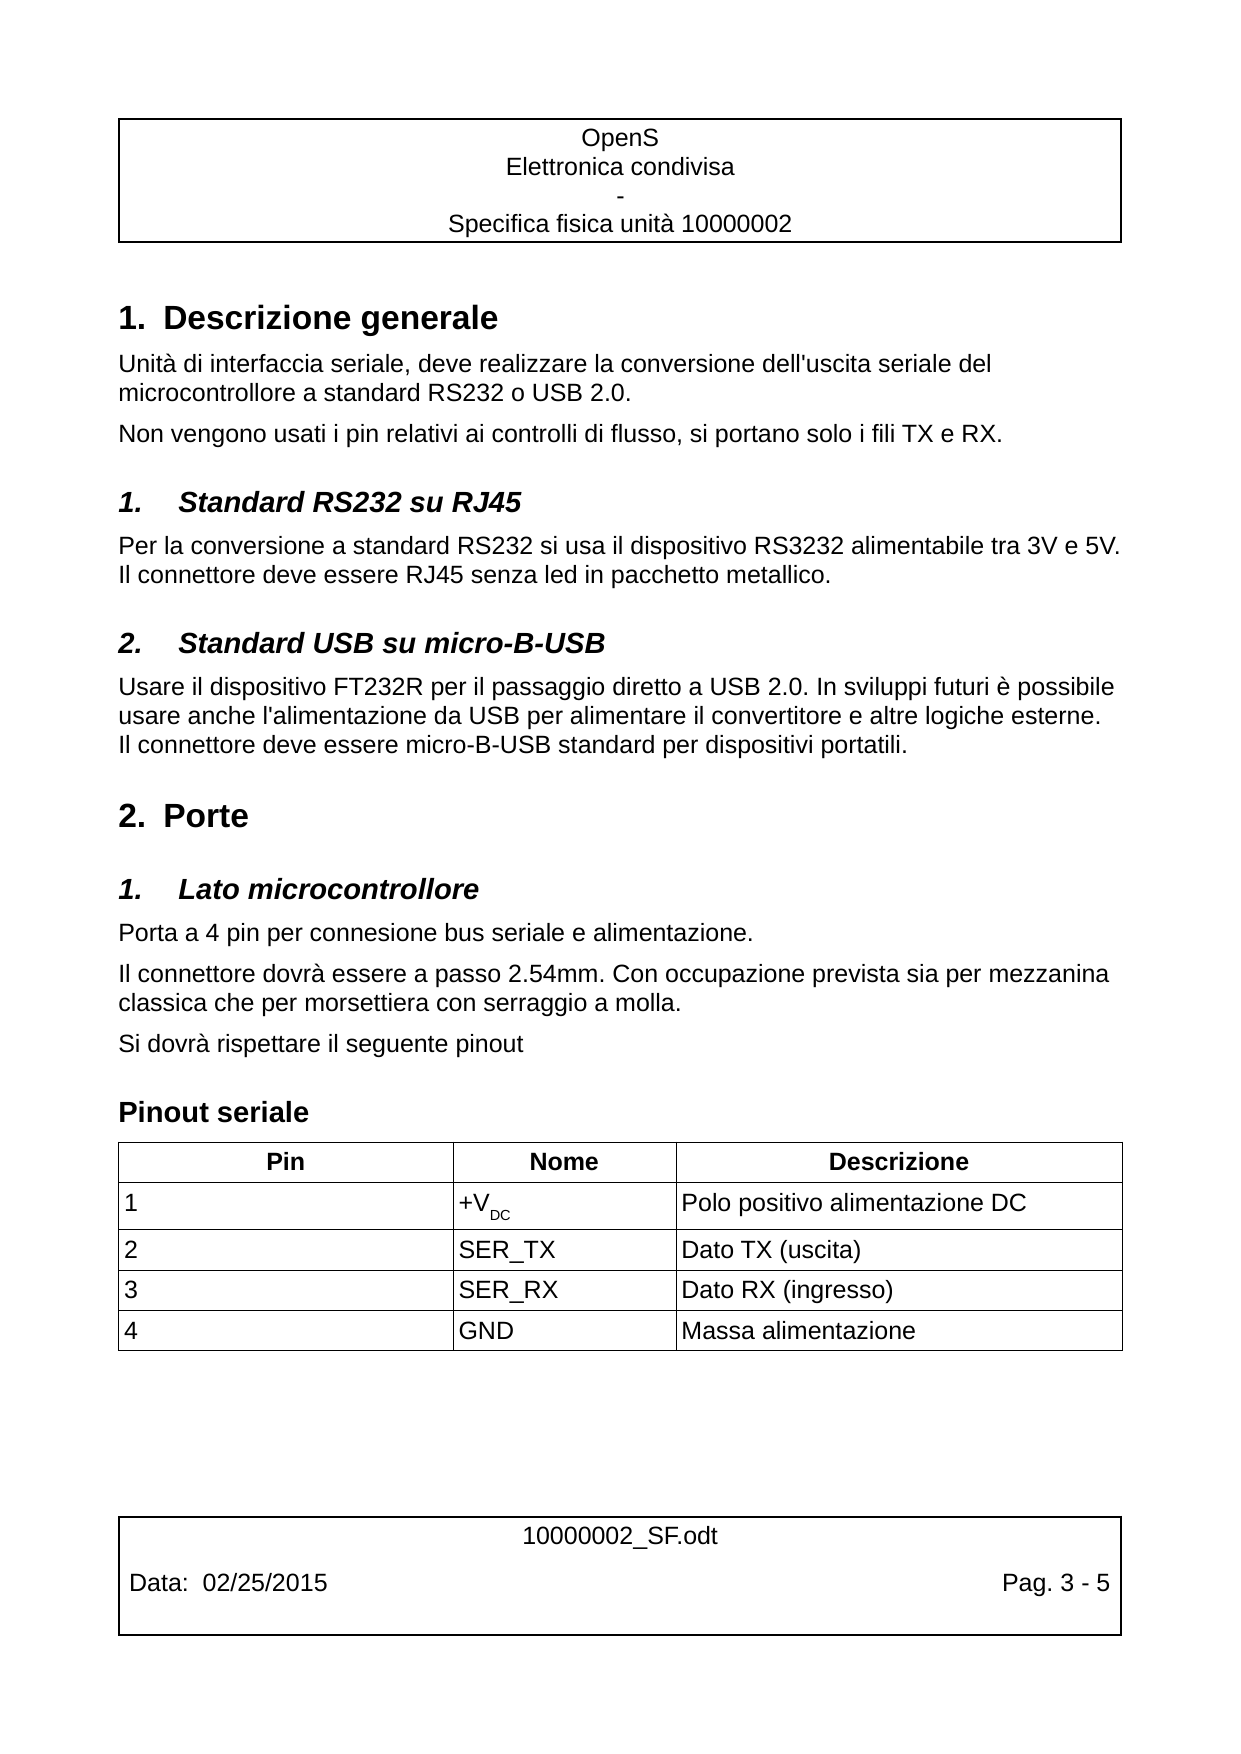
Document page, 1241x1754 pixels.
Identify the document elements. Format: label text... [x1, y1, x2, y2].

text Porta a 4 pin per connesione bus seriale e alimentazione. [118, 918, 1122, 947]
text Usare il dispositivo FT232R per il passaggio diretto a USB 2.0. In sviluppi futuri è possibile usare anche l'alimentazione da USB per alimentare il convertitore e altre logiche esterne. Il connettore deve essere micro-B-USB standard per dispositivi portatili. [118, 672, 1122, 758]
text Si dovrà rispettare il seguente pinout [118, 1029, 1122, 1058]
text Non vengono usati i pin relativi ai controlli di flusso, si portano solo i fili TX e RX. [118, 419, 1122, 447]
table_cell Dato TX (uscita) [677, 1230, 1122, 1270]
text Per la conversione a standard RS232 si usa il dispositivo RS3232 alimentabile tra 3V e 5V. Il connettore deve essere RJ45 senza led in pacchetto metallico. [118, 531, 1122, 588]
table_header Descrizione [677, 1143, 1122, 1182]
table_cell 2 [119, 1230, 453, 1270]
table_cell 3 [119, 1271, 453, 1310]
table_cell SER_TX [454, 1230, 676, 1270]
subtitle Standard USB su micro-B-USB [118, 626, 1122, 659]
table_cell Massa alimentazione [677, 1311, 1122, 1350]
table_cell SER_RX [454, 1271, 676, 1310]
table_cell +VDC [454, 1183, 676, 1229]
subtitle Porte [118, 796, 1122, 834]
table_cell Dato RX (ingresso) [677, 1271, 1122, 1310]
subtitle Pinout seriale [118, 1096, 1122, 1129]
table_cell 1 [119, 1183, 453, 1229]
subtitle Lato microcontrollore [118, 872, 1122, 906]
table_cell GND [454, 1311, 676, 1350]
text Unità di interfaccia seriale, deve realizzare la conversione dell'uscita seriale del microcontrollore a standard RS232 o USB 2.0. [118, 349, 1122, 406]
subtitle Standard RS232 su RJ45 [118, 485, 1122, 518]
table_header Nome [454, 1143, 676, 1182]
table_cell Polo positivo alimentazione DC [677, 1183, 1122, 1229]
text Il connettore dovrà essere a passo 2.54mm. Con occupazione prevista sia per mezzanina classica che per morsettiera con serraggio a molla. [118, 959, 1122, 1017]
table_header Pin [119, 1143, 453, 1182]
table_cell 4 [119, 1311, 453, 1350]
subtitle Descrizione generale [118, 298, 1122, 336]
